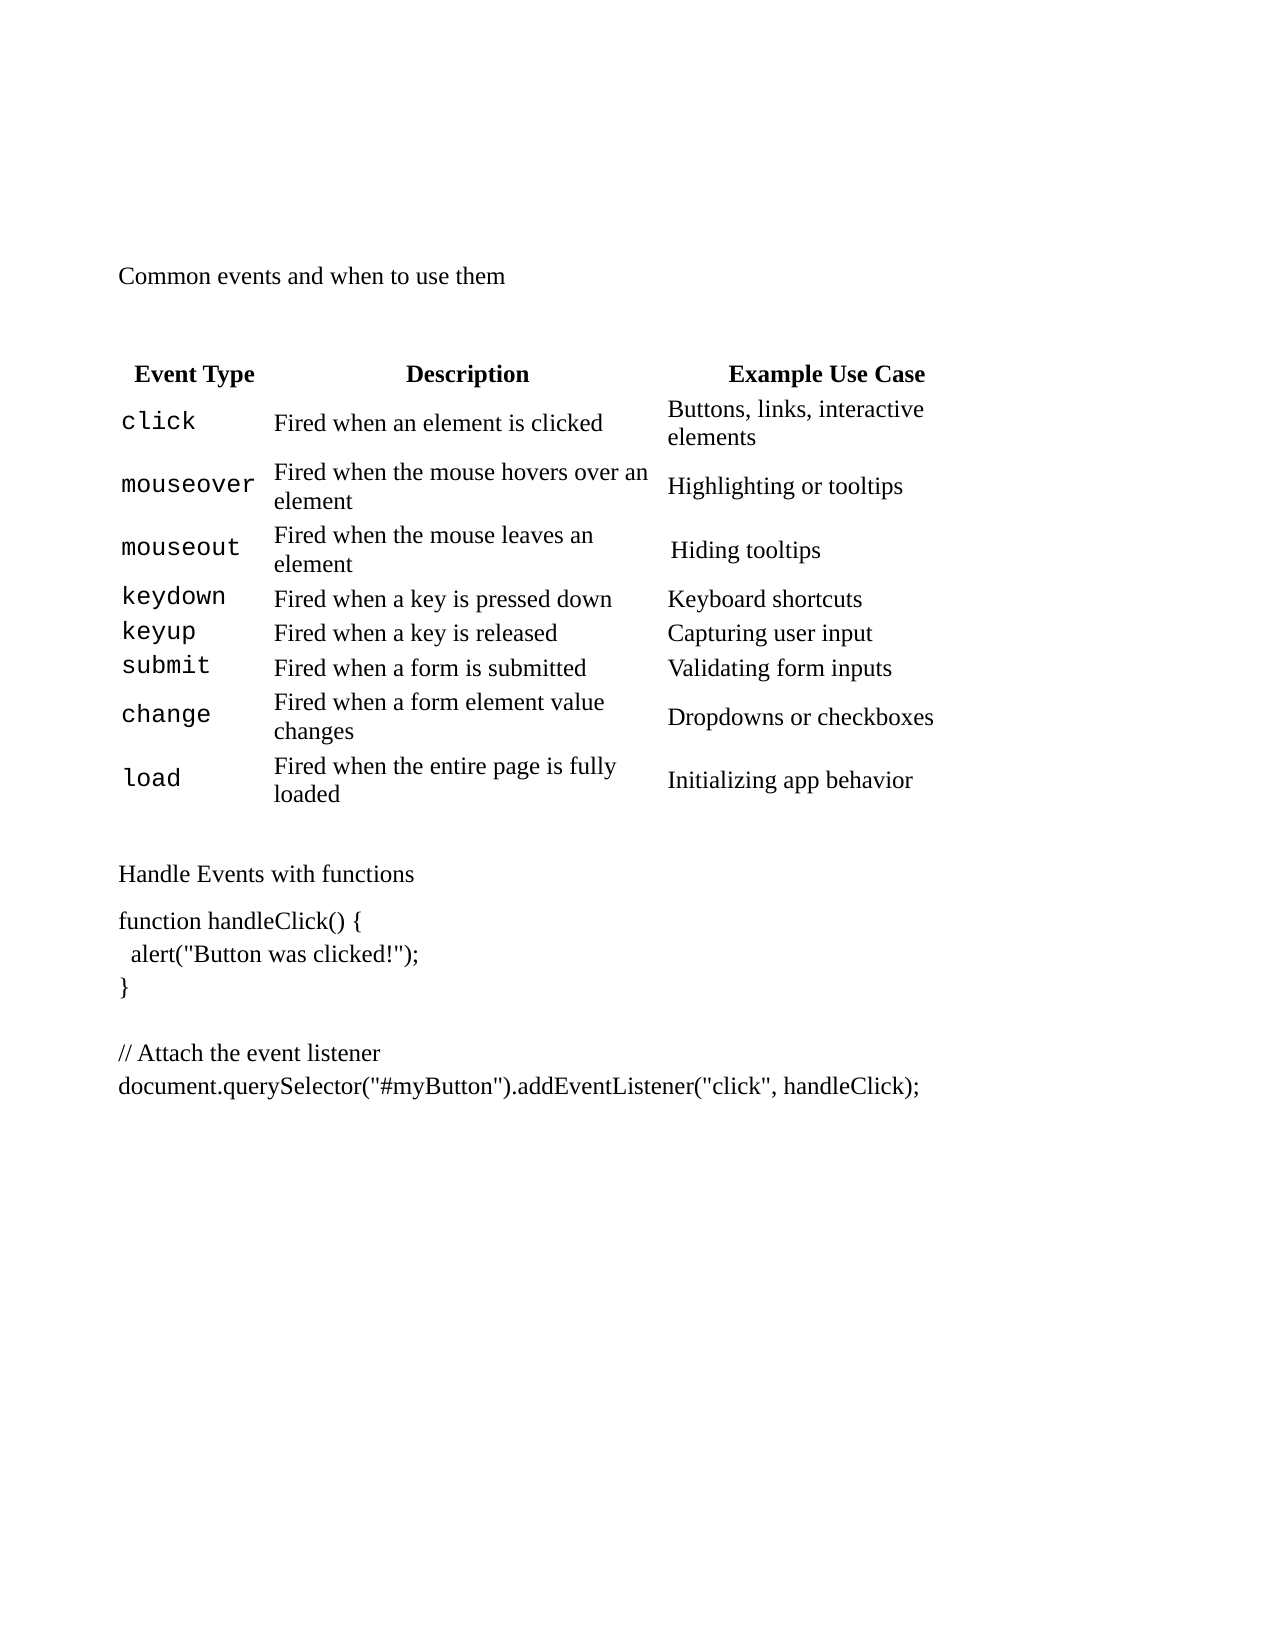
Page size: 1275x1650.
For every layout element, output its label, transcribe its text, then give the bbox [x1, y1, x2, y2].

table_header keydown [118, 581, 271, 615]
table_header Highlighting or tooltips [664, 454, 989, 517]
table_header Fired when a key is released [271, 615, 664, 650]
table_header keyup [118, 615, 271, 650]
table_header Capturing user input [664, 615, 992, 650]
table_header click [118, 391, 271, 454]
table_header change [118, 685, 271, 748]
table_header load [118, 748, 271, 811]
table_header Fired when a form is submitted [271, 650, 664, 684]
table_header Buttons, links, interactive elements [664, 391, 989, 454]
table_header mouseout [118, 518, 271, 581]
table_header Keyboard shortcuts [664, 581, 992, 615]
table_header Example Use Case [664, 356, 989, 391]
text function handleClick() { alert("Button was clicked!"); } // Attach the event listener document.querySelector("#myButton").addEventListener("click", handleClick); [118, 906, 1157, 1133]
table_header Fired when the mouse hovers over an element [271, 454, 664, 517]
table_header submit [118, 650, 271, 684]
text Common events and when to use them [118, 261, 1157, 290]
table_header mouseover [118, 454, 271, 517]
table_header Fired when the entire page is fully loaded [271, 748, 664, 811]
table_header Hiding tooltips [668, 518, 992, 581]
table_header Fired when an element is clicked [271, 391, 664, 454]
table_header Fired when a form element value changes [271, 685, 664, 748]
table_header Initializing app behavior [664, 748, 992, 811]
table_header Fired when the mouse leaves an element [271, 518, 667, 581]
table_header Validating form inputs [664, 650, 992, 684]
table_header Description [271, 356, 664, 391]
text Handle Events with functions [118, 859, 1157, 887]
table_header Event Type [118, 356, 271, 391]
table_header Dropdowns or checkboxes [664, 685, 992, 748]
table_header Fired when a key is pressed down [271, 581, 664, 615]
